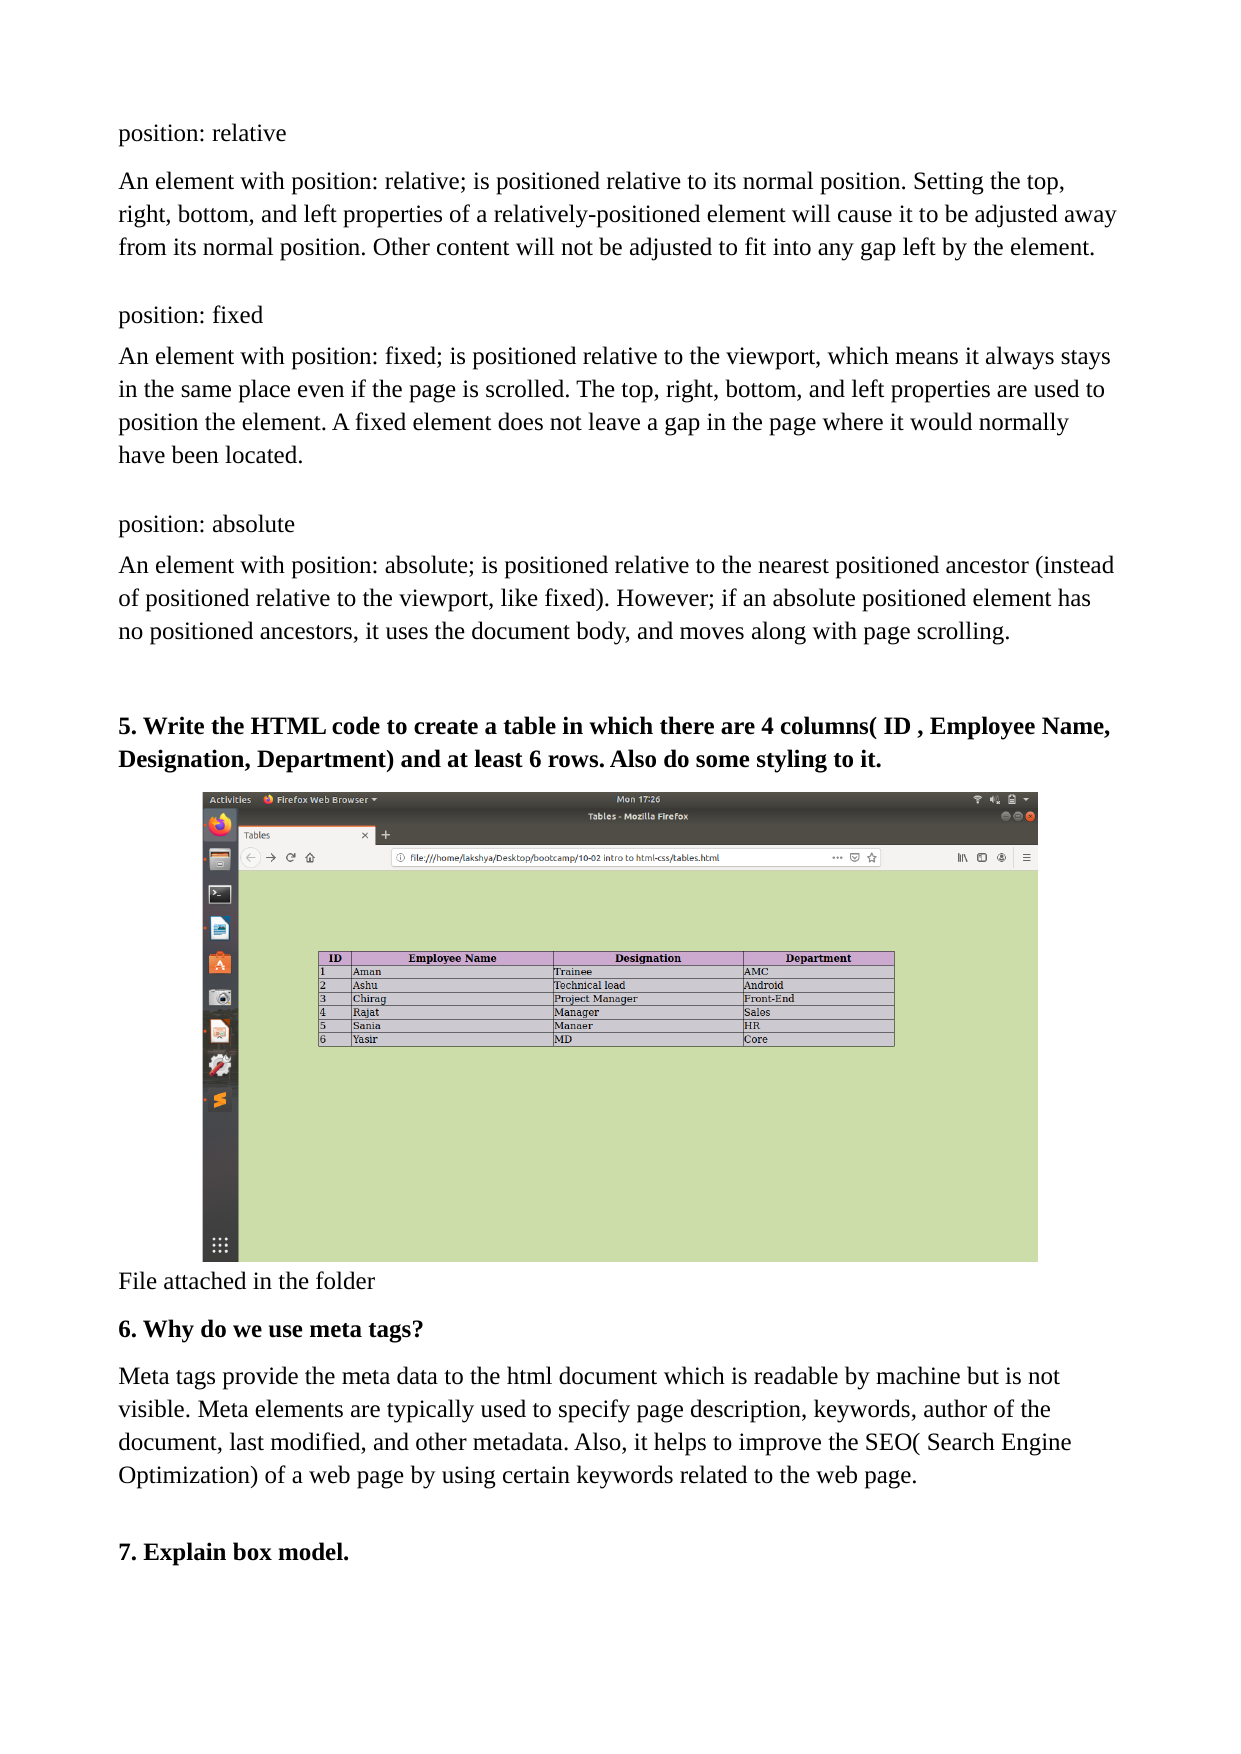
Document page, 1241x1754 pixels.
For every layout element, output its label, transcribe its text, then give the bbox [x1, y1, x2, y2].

text 5. Write the HTML code to create a table in which there are 4 columns( ID , Employee Name, Designation, Department) and at least 6 rows. Also do some styling to it. [118, 711, 1122, 773]
text File attached in the folder [118, 792, 1122, 1295]
subtitle position: absolute [118, 509, 1122, 538]
text 7. Explain box model. [118, 1537, 1122, 1565]
text An element with position: relative; is positioned relative to its normal position. Setting the top, right, bottom, and left properties of a relatively-positioned element will cause it to be adjusted away from its normal position. Other content will not be adjusted to fit into any gap left by the element. [118, 166, 1122, 261]
text An element with position: absolute; is positioned relative to the nearest positioned ancestor (instead of positioned relative to the viewport, like fixed). However; if an absolute positioned element has no positioned ancestors, it uses the document body, and moves along with page scrolling. [118, 550, 1122, 645]
text An element with position: fixed; is positioned relative to the viewport, which means it always stays in the same place even if the page is scrolled. The top, right, bottom, and left properties are used to position the element. A fixed element does not leave a gap in the page where it would normally have been located. [118, 341, 1122, 469]
subtitle position: fixed [118, 300, 1122, 329]
text position: relative [118, 118, 1122, 147]
text 6. Why do we use meta tags? [118, 1314, 1122, 1342]
text Meta tags provide the meta data to the html document which is readable by machine but is not visible. Meta elements are typically used to specify page description, keywords, author of the document, last modified, and other metadata. Also, it helps to improve the SEO( Search Engine Optimization) of a web page by using certain keywords related to the web page. [118, 1361, 1122, 1489]
picture [202, 792, 1038, 1262]
